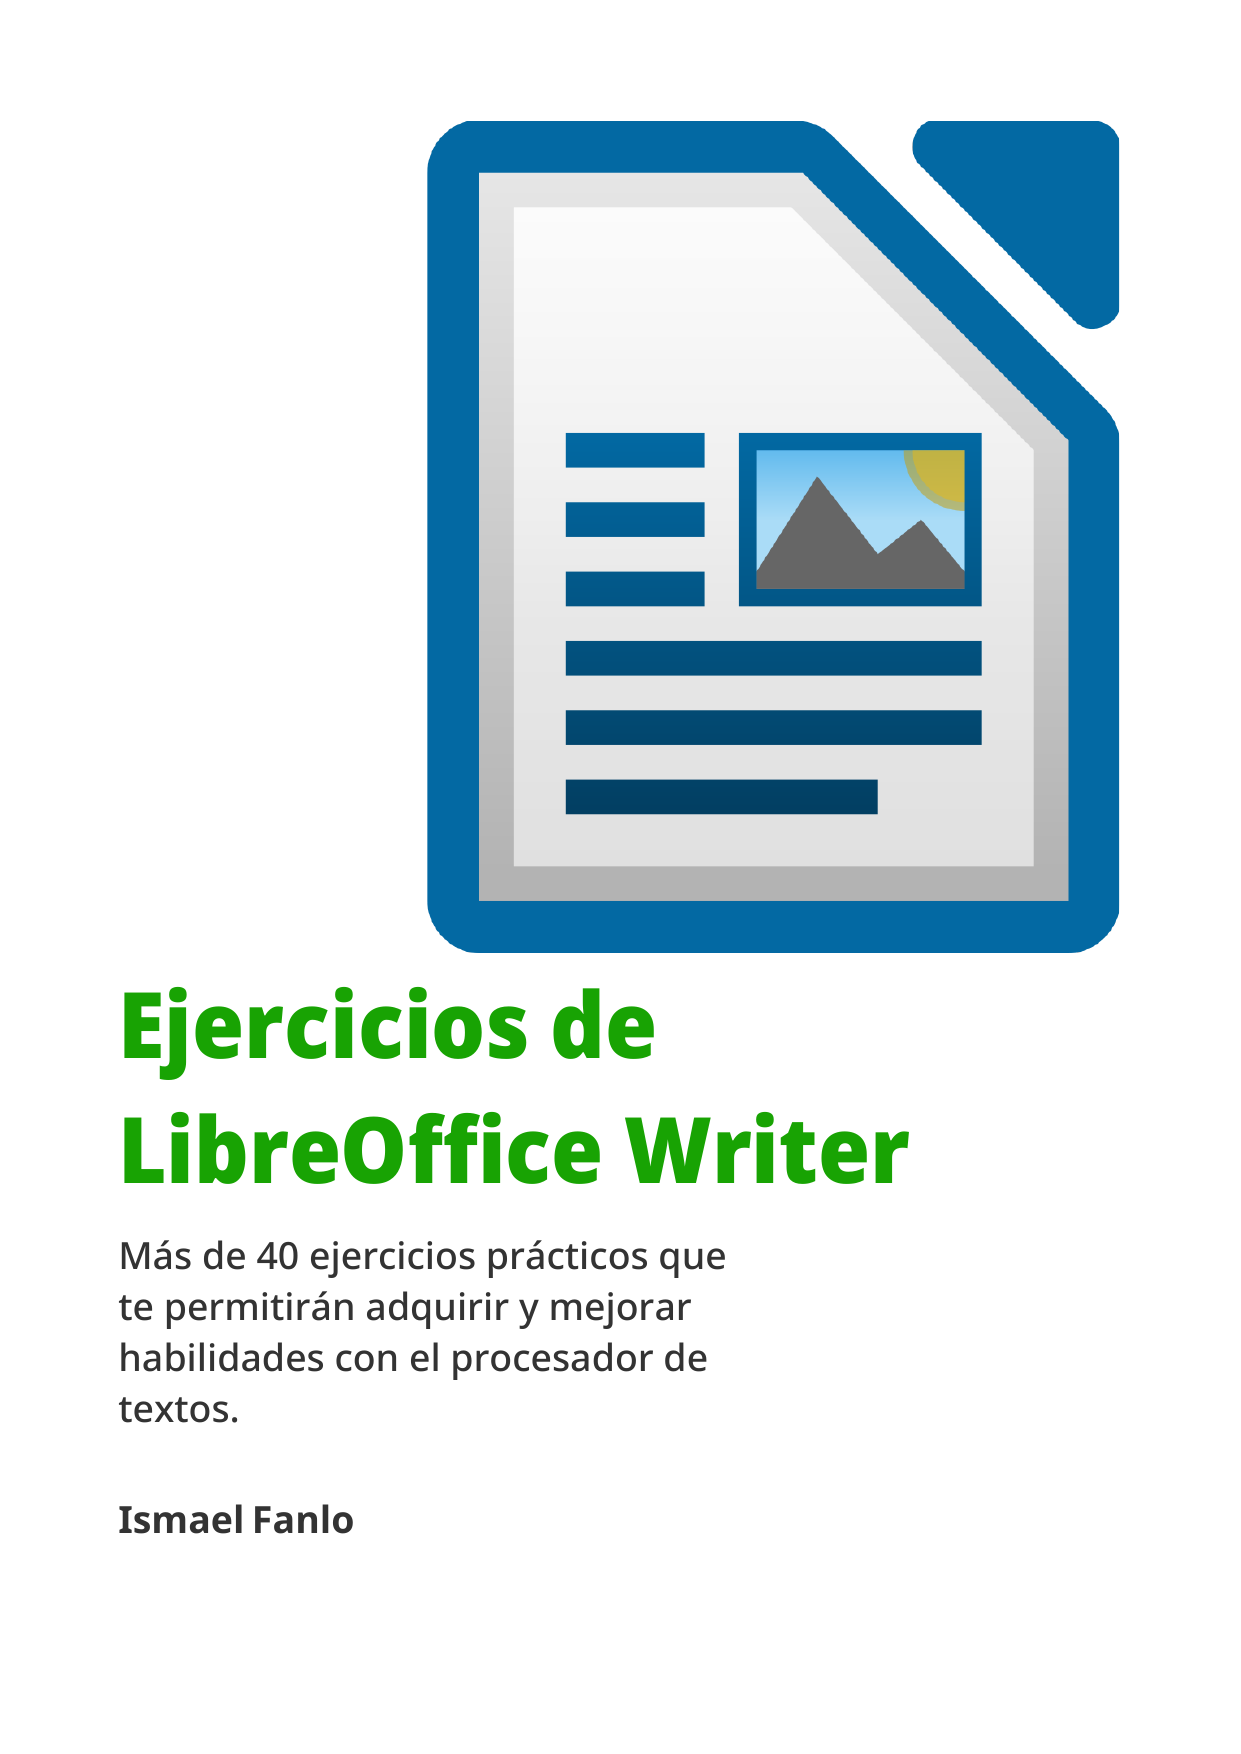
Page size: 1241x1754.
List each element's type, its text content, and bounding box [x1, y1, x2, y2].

subtitle Más de 40 ejercicios prácticos que te permitirán adquirir y mejorar habilidades con el procesador de textos. [118, 1229, 744, 1433]
picture [427, 121, 1120, 953]
title Ejercicios de LibreOffice Writer [118, 961, 951, 1210]
text Ismael Fanlo [118, 1493, 1122, 1544]
